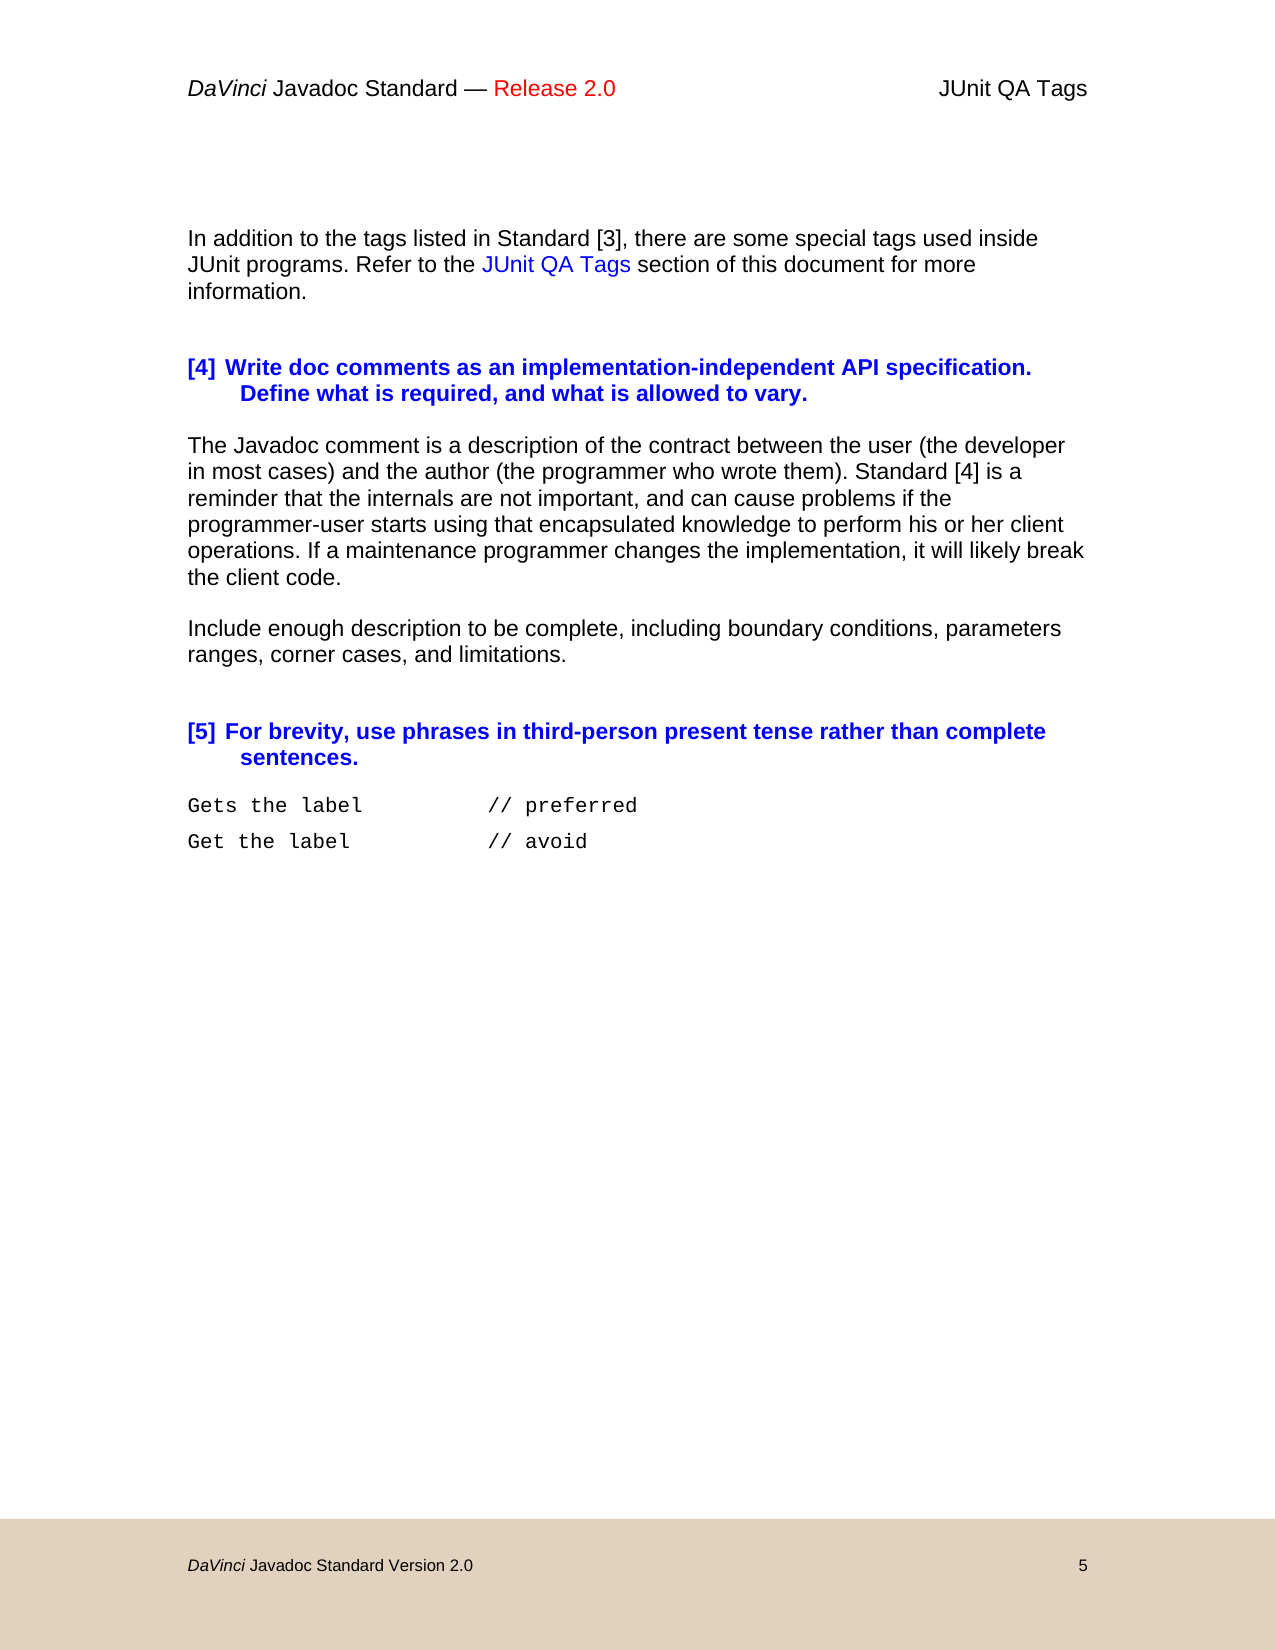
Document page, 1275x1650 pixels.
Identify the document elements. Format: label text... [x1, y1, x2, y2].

text Get the label // avoid [187, 831, 1087, 855]
text Include enough description to be complete, including boundary conditions, parameters ranges, corner cases, and limitations. [187, 615, 1087, 668]
text In addition to the tags listed in Standard [3], there are some special tags used inside JUnit programs. Refer to the JUnit QA Tags section of this document for more information. [187, 225, 1087, 304]
list For brevity, use phrases in third-person present tense rather than complete sentences. [187, 718, 1087, 770]
text The Javadoc comment is a description of the contract between the user (the developer in most cases) and the author (the programmer who wrote them). Standard [4] is a reminder that the internals are not important, and can cause problems if the programmer-user starts using that encapsulated knowledge to perform his or her client operations. If a maintenance programmer changes the implementation, it will likely break the client code. [187, 432, 1087, 590]
list Write doc comments as an implementation-independent API specification. Define what is required, and what is allowed to vary. [187, 354, 1087, 407]
text Gets the label // preferred [187, 795, 1087, 819]
